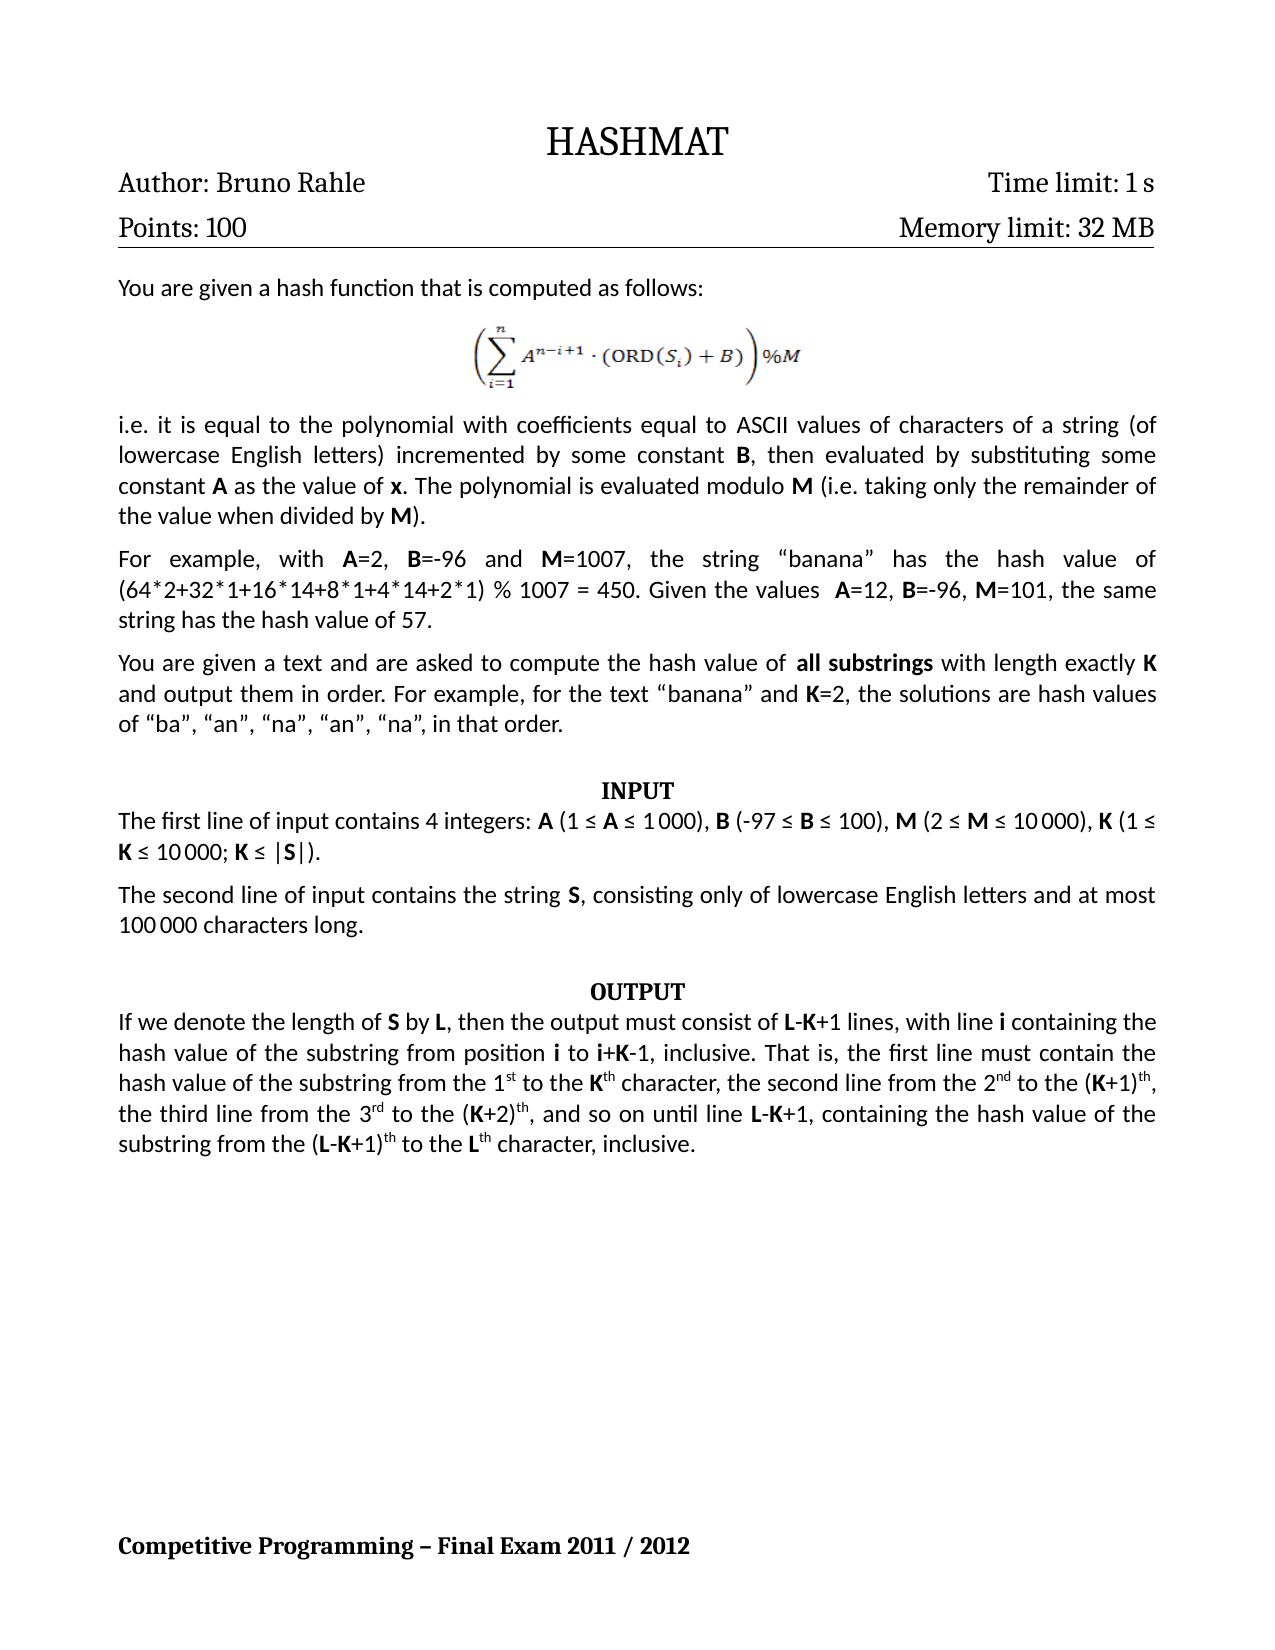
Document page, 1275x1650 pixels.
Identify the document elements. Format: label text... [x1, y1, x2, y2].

subtitle INPUT [118, 777, 1157, 805]
text The second line of input contains the string S, consisting only of lowercase English letters and at most 100 000 characters long. [118, 879, 1157, 940]
text For example, with A=2, B=-96 and M=1007, the string “banana” has the hash value of (64*2+32*1+16*14+8*1+4*14+2*1) % 1007 = 450. Given the values A=12, B=-96, M=101, the same string has the hash value of 57. [118, 543, 1157, 635]
text If we denote the length of S by L, then the output must consist of L-K+1 lines, with line i containing the hash value of the substring from position i to i+K-1, inclusive. That is, the first line must contain the hash value of the substring from the 1st to the Kth character, the second line from the 2nd to the (K+1)th, the third line from the 3rd to the (K+2)th, and so on until line L-K+1, containing the hash value of the substring from the (L-K+1)th to the Lth character, inclusive. [118, 1006, 1157, 1159]
text The first line of input contains 4 integers: A (1 ≤ A ≤ 1 000), B (-97 ≤ B ≤ 100), M (2 ≤ M ≤ 10 000), K (1 ≤ K ≤ 10 000; K ≤ |S|). [118, 805, 1157, 866]
text You are given a text and are asked to compute the hash value of all substrings with length exactly K and output them in order. For example, for the text “banana” and K=2, the solutions are hash values of “ba”, “an”, “na”, “an”, “na”, in that order. [118, 648, 1157, 739]
text i.e. it is equal to the polynomial with coefficients equal to ASCII values of characters of a string (of lowercase English letters) incremented by some constant B, then evaluated by substituting some constant A as the value of x. The polynomial is evaluated modulo M (i.e. taking only the remainder of the value when divided by M). [118, 409, 1157, 531]
subtitle HASHMAT [118, 118, 1157, 166]
subtitle Points: 100 Memory limit: 32 MB [118, 212, 1154, 247]
text You are given a hash function that is computed as follows: [118, 272, 1157, 303]
picture [473, 324, 802, 388]
subtitle Author: Bruno Rahle Time limit: 1 s [118, 166, 1154, 199]
subtitle OUTPUT [118, 977, 1157, 1006]
